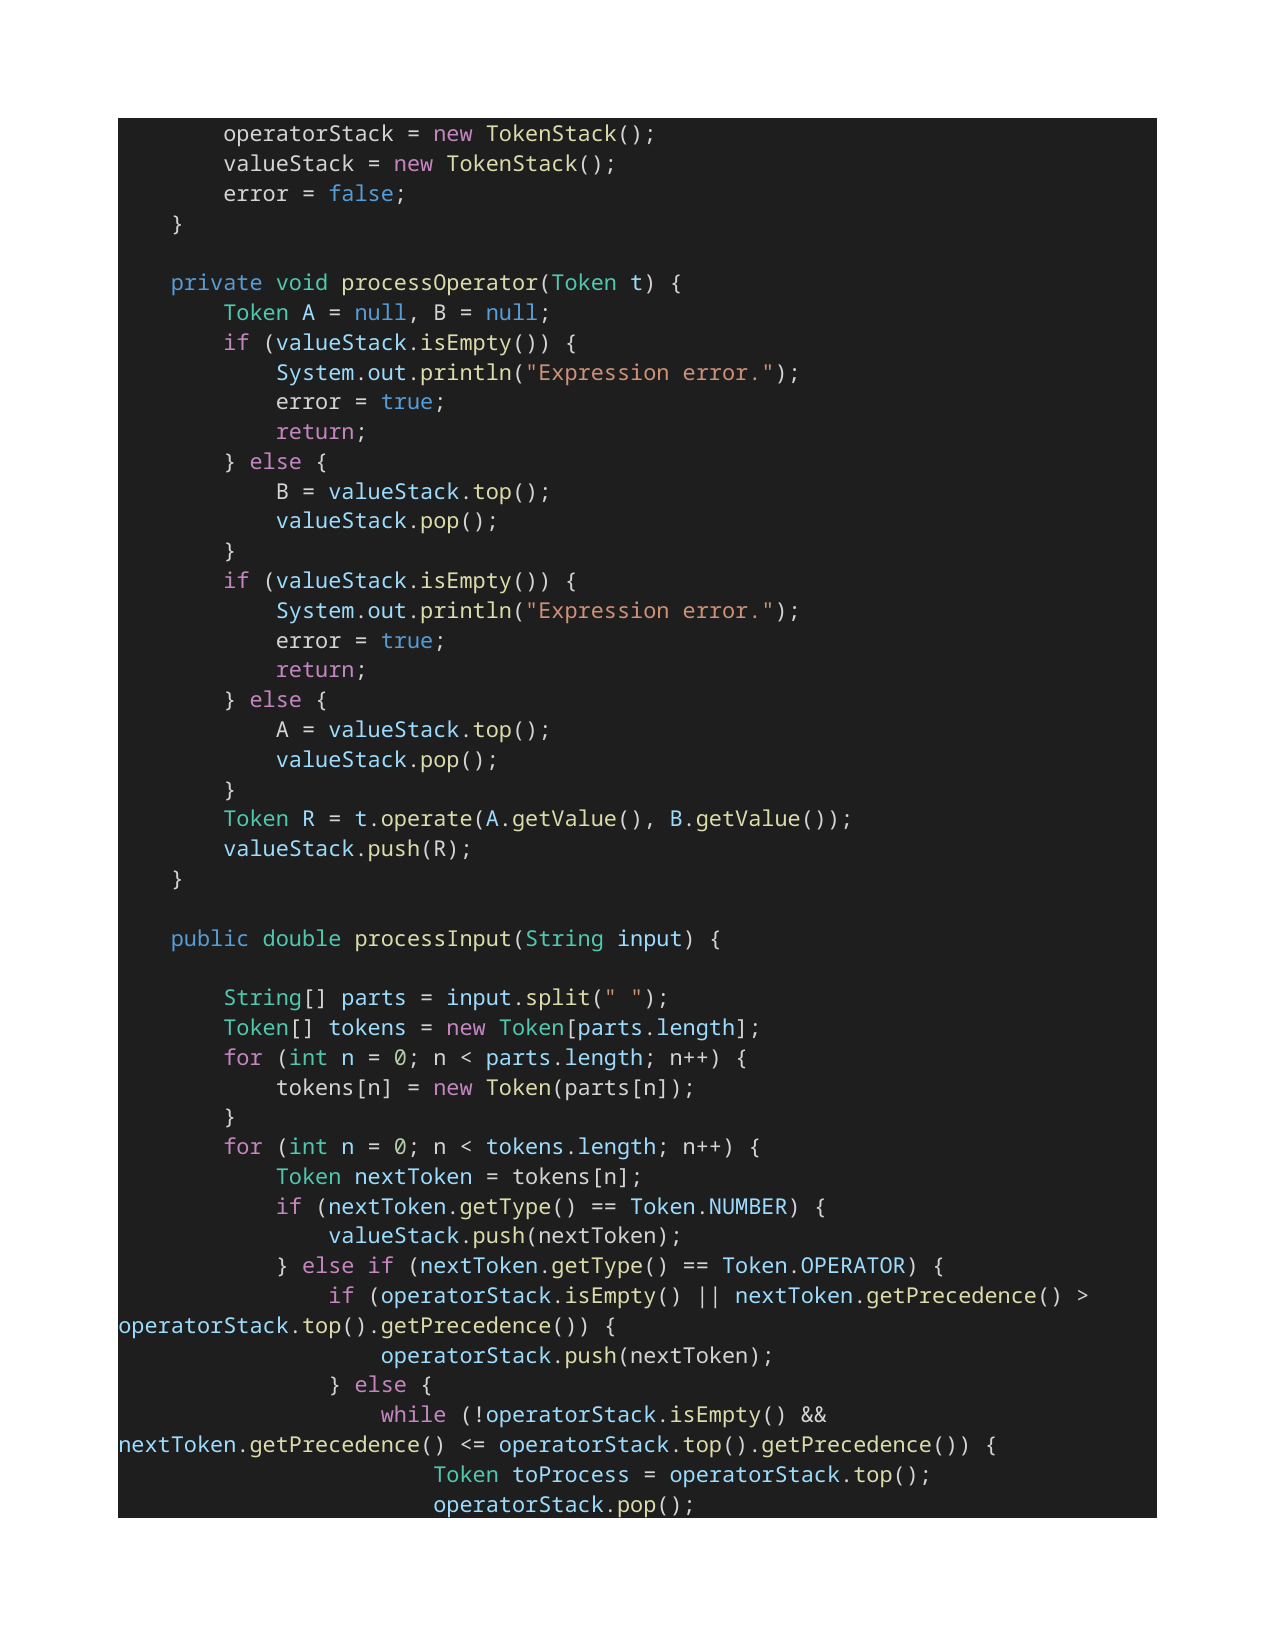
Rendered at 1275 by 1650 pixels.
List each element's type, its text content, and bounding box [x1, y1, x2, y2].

text tokens[n] = new Token(parts[n]); [118, 1071, 1157, 1101]
text } [118, 535, 1157, 565]
text } [118, 773, 1157, 803]
text valueStack.push(R); [118, 833, 1157, 863]
text Token R = t.operate(A.getValue(), B.getValue()); [118, 803, 1157, 833]
text } else { [118, 1369, 1157, 1399]
text } else if (nextToken.getType() == Token.OPERATOR) { [118, 1250, 1157, 1280]
text } [118, 1101, 1157, 1131]
text if (operatorStack.isEmpty() || nextToken.getPrecedence() > operatorStack.top().getPrecedence()) { [118, 1280, 1157, 1339]
text if (nextToken.getType() == Token.NUMBER) { [118, 1191, 1157, 1220]
text } else { [118, 446, 1157, 476]
text if (valueStack.isEmpty()) { [118, 565, 1157, 595]
text String[] parts = input.split(" "); [118, 982, 1157, 1012]
text } [118, 207, 1157, 237]
text B = valueStack.top(); [118, 476, 1157, 505]
text valueStack.pop(); [118, 744, 1157, 773]
text Token[] tokens = new Token[parts.length]; [118, 1012, 1157, 1042]
text operatorStack.push(nextToken); [118, 1339, 1157, 1369]
text Token A = null, B = null; [118, 297, 1157, 327]
text valueStack.pop(); [118, 505, 1157, 535]
text System.out.println("Expression error."); [118, 595, 1157, 624]
text A = valueStack.top(); [118, 714, 1157, 744]
text valueStack.push(nextToken); [118, 1220, 1157, 1250]
text return; [118, 416, 1157, 446]
text private void processOperator(Token t) { [118, 267, 1157, 297]
text while (!operatorStack.isEmpty() && nextToken.getPrecedence() <= operatorStack.top().getPrecedence()) { [118, 1399, 1157, 1459]
text operatorStack = new TokenStack(); [118, 118, 1157, 148]
text error = true; [118, 386, 1157, 416]
text return; [118, 654, 1157, 684]
text } [118, 863, 1157, 893]
text valueStack = new TokenStack(); [118, 148, 1157, 178]
text error = true; [118, 624, 1157, 654]
text } else { [118, 684, 1157, 714]
text operatorStack.pop(); [118, 1488, 1157, 1518]
text Token toProcess = operatorStack.top(); [118, 1459, 1157, 1488]
text public double processInput(String input) { [118, 922, 1157, 952]
text if (valueStack.isEmpty()) { [118, 327, 1157, 356]
text Token nextToken = tokens[n]; [118, 1161, 1157, 1191]
text System.out.println("Expression error."); [118, 356, 1157, 386]
text error = false; [118, 178, 1157, 207]
text for (int n = 0; n < tokens.length; n++) { [118, 1131, 1157, 1161]
text for (int n = 0; n < parts.length; n++) { [118, 1042, 1157, 1071]
